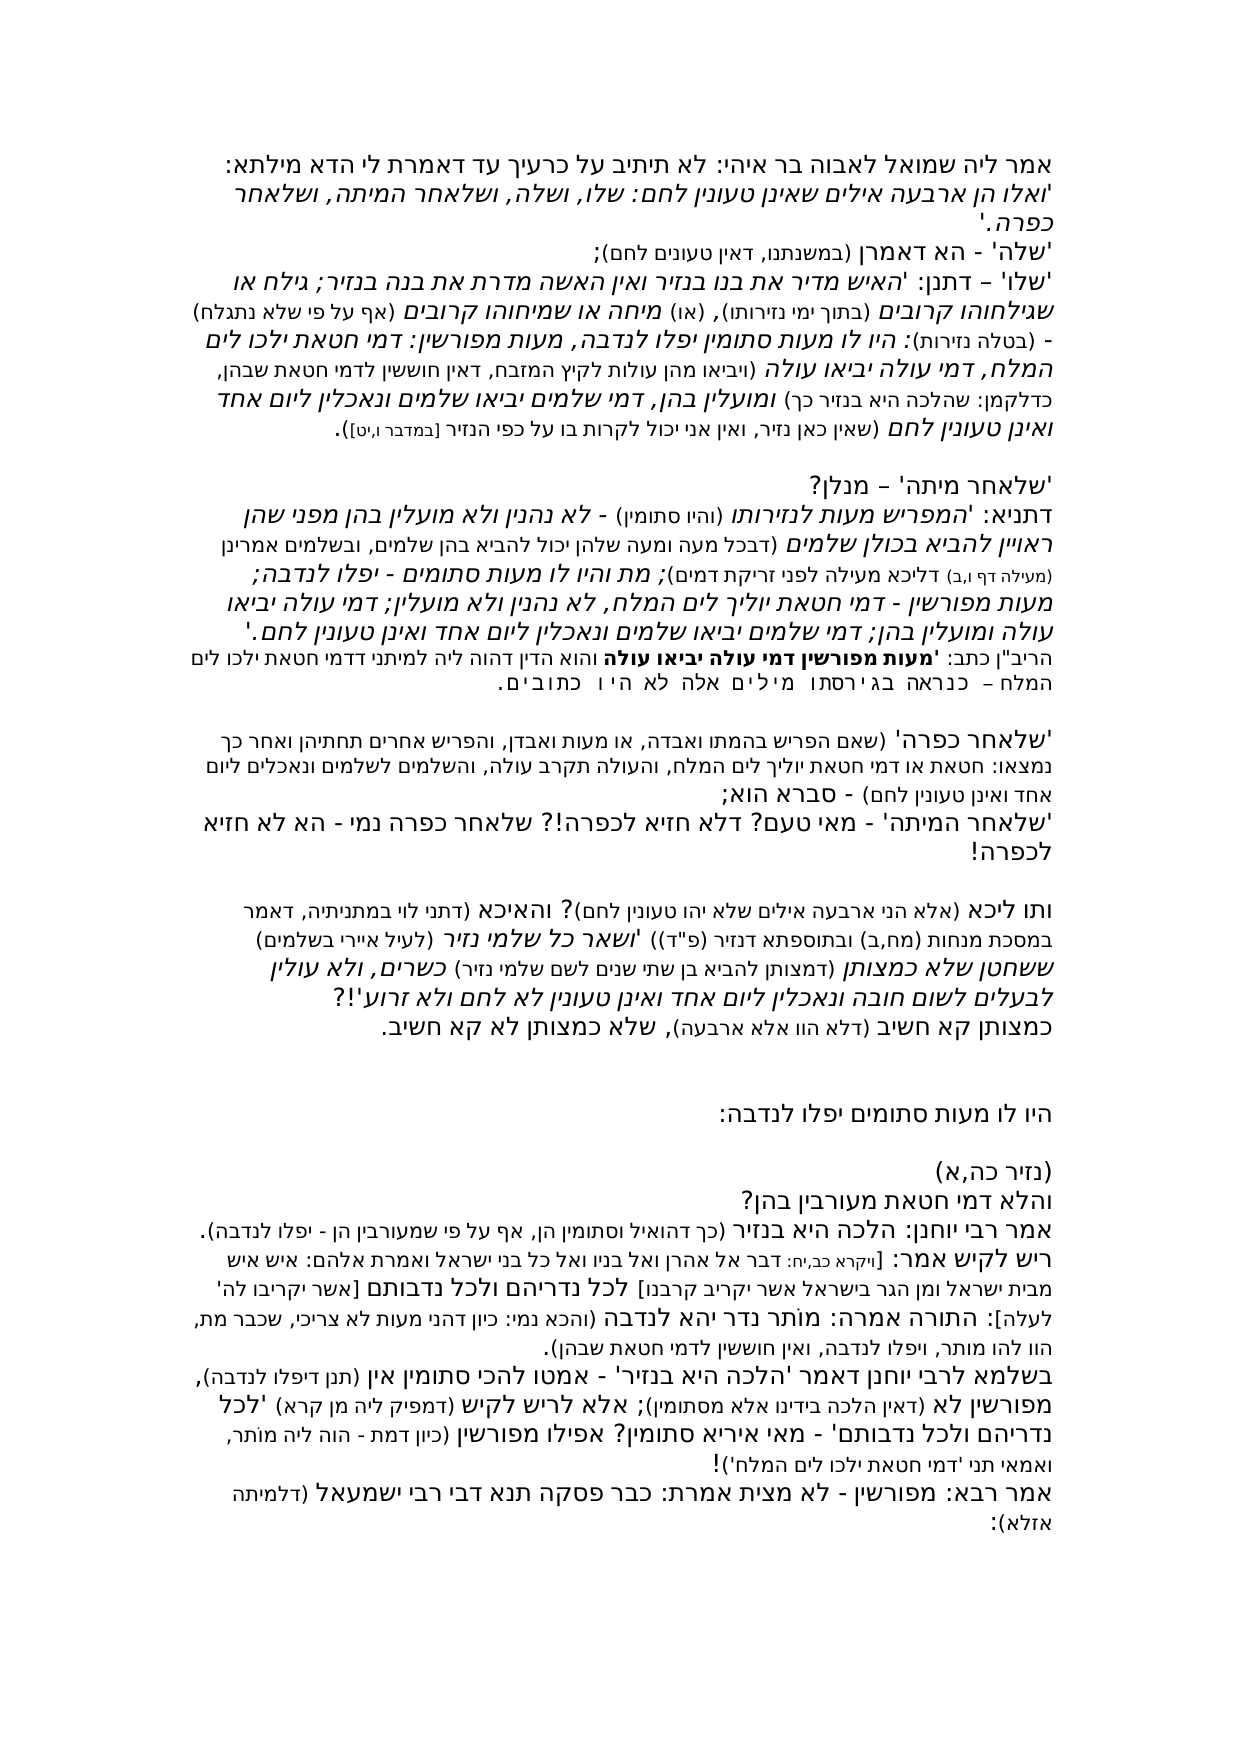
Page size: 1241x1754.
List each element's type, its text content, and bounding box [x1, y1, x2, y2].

text 'שלאחר כפרה' (שאם הפריש בהמתו ואבדה, או מעות ואבדן, והפריש אחרים תחתיהן ואחר כך נמצאו: חטאת או דמי חטאת יוליך לים המלח, והעולה תקרב עולה, והשלמים לשלמים ונאכלים ליום אחד ואינן טעונין לחם) - סברא הוא; [187, 725, 1053, 808]
text 'שלו' – דתנן: 'האיש מדיר את בנו בנזיר ואין האשה מדרת את בנה בנזיר; גילח או שגילחוהו קרובים (בתוך ימי נזירותו), (או) מיחה או שמיחוהו קרובים (אף על פי שלא נתגלח) - (בטלה נזירות): היו לו מעות סתומין יפלו לנדבה, מעות מפורשין: דמי חטאת ילכו לים המלח, דמי עולה יביאו עולה (ויביאו מהן עולות לקיץ המזבח, דאין חוששין לדמי חטאת שבהן, כדלקמן: שהלכה היא בנזיר כך) ומועלין בהן, דמי שלמים יביאו שלמים ונאכלין ליום אחד ואינן טעונין לחם (שאין כאן נזיר, ואין אני יכול לקרות בו על כפי הנזיר [במדבר ו,יט]). [187, 267, 1053, 442]
text ותו ליכא (אלא הני ארבעה אילים שלא יהו טעונין לחם)? והאיכא (דתני לוי במתניתיה, דאמר במסכת מנחות (מח,ב) ובתוספתא דנזיר (פ"ד)) 'ושאר כל שלמי נזיר (לעיל איירי בשלמים) ששחטן שלא כמצותן (דמצותן להביא בן שתי שנים לשם שלמי נזיר) כשרים, ולא עולין לבעלים לשום חובה ונאכלין ליום אחד ואינן טעונין לא לחם ולא זרוע'!? [187, 895, 1053, 1012]
text 'שלאחר מיתה' – מנלן? [187, 471, 1053, 500]
text 'שלה' - הא דאמרן (במשנתנו, דאין טעונים לחם); [187, 238, 1053, 267]
text ריש לקיש אמר: [ויקרא כב,יח: דבר אל אהרן ואל בניו ואל כל בני ישראל ואמרת אלהם: איש איש מבית ישראל ומן הגר בישראל אשר יקריב קרבנו] לכל נדריהם ולכל נדבותם [אשר יקריבו לה' לעלה]: התורה אמרה: מוֹתר נדר יהא לנדבה (והכא נמי: כיון דהני מעות לא צריכי, שכבר מת, הוו להו מותר, ויפלו לנדבה, ואין חוששין לדמי חטאת שבהן). [187, 1244, 1053, 1361]
text בשלמא לרבי יוחנן דאמר 'הלכה היא בנזיר' - אמטו להכי סתומין אין (תנן דיפלו לנדבה), מפורשין לא (דאין הלכה בידינו אלא מסתומין); אלא לריש לקיש (דמפיק ליה מן קרא) 'לכל נדריהם ולכל נדבותם' - מאי איריא סתומין? אפילו מפורשין (כיון דמת - הוה ליה מוֹתר, ואמאי תני 'דמי חטאת ילכו לים המלח')! [187, 1361, 1053, 1478]
text 'שלאחר המיתה' - מאי טעם? דלא חזיא לכפרה!? שלאחר כפרה נמי - הא לא חזיא לכפרה! [187, 808, 1053, 866]
text דתניא: 'המפריש מעות לנזירותו (והיו סתומין) - לא נהנין ולא מועלין בהן מפני שהן ראויין להביא בכולן שלמים (דבכל מעה ומעה שלהן יכול להביא בהן שלמים, ובשלמים אמרינן (מעילה דף ו,ב) דליכא מעילה לפני זריקת דמים); מת והיו לו מעות סתומים - יפלו לנדבה; מעות מפורשין - דמי חטאת יוליך לים המלח, לא נהנין ולא מועלין; דמי עולה יביאו עולה ומועלין בהן; דמי שלמים יביאו שלמים ונאכלין ליום אחד ואינן טעונין לחם.' [187, 500, 1053, 646]
text אמר רבא: מפורשין - לא מצית אמרת: כבר פסקה תנא דבי רבי ישמעאל (דלמיתה אזלא): [187, 1478, 1053, 1536]
text אמר ליה שמואל לאבוה בר איהי: לא תיתיב על כרעיך עד דאמרת לי הדא מילתא: 'ואלו הן ארבעה אילים שאינן טעונין לחם: שלו, ושלה, ושלאחר המיתה, ושלאחר כפרה.' [187, 150, 1053, 238]
text כמצותן קא חשיב (דלא הוו אלא ארבעה), שלא כמצותן לא קא חשיב. [187, 1012, 1053, 1041]
text והלא דמי חטאת מעורבין בהן? [187, 1186, 1053, 1215]
text הריב"ן כתב: 'מעות מפורשין דמי עולה יביאו עולה והוא הדין דהוה ליה למיתני דדמי חטאת ילכו לים המלח – כנראה בגירסתו מילים אלה לא היו כתובים. [187, 646, 1053, 696]
text אמר רבי יוחנן: הלכה היא בנזיר (כך דהואיל וסתומין הן, אף על פי שמעורבין הן - יפלו לנדבה). [187, 1215, 1053, 1244]
text (נזיר כה,א) [187, 1157, 1053, 1186]
text היו לו מעות סתומים יפלו לנדבה: [187, 1099, 1053, 1128]
